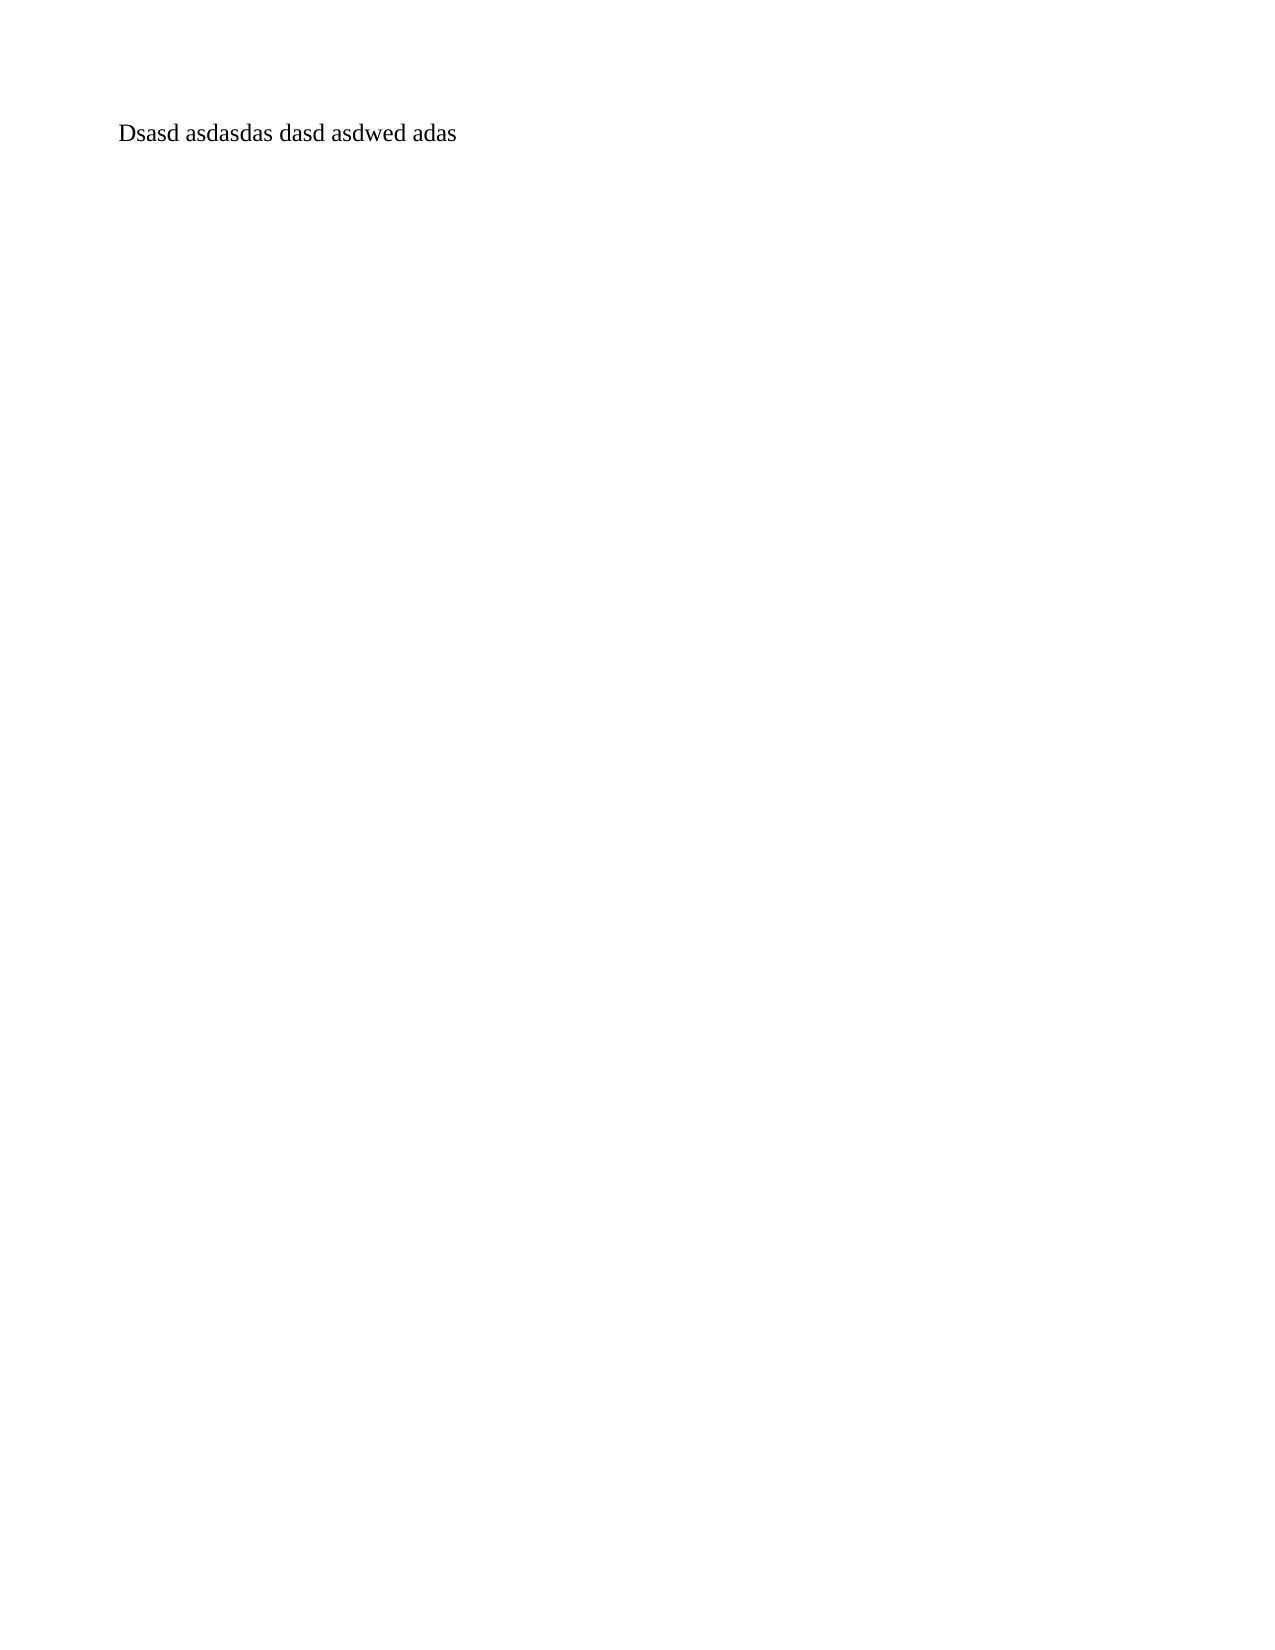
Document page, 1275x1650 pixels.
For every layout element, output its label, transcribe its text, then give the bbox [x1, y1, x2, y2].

text Dsasd asdasdas dasd asdwed adas [118, 118, 1157, 147]
